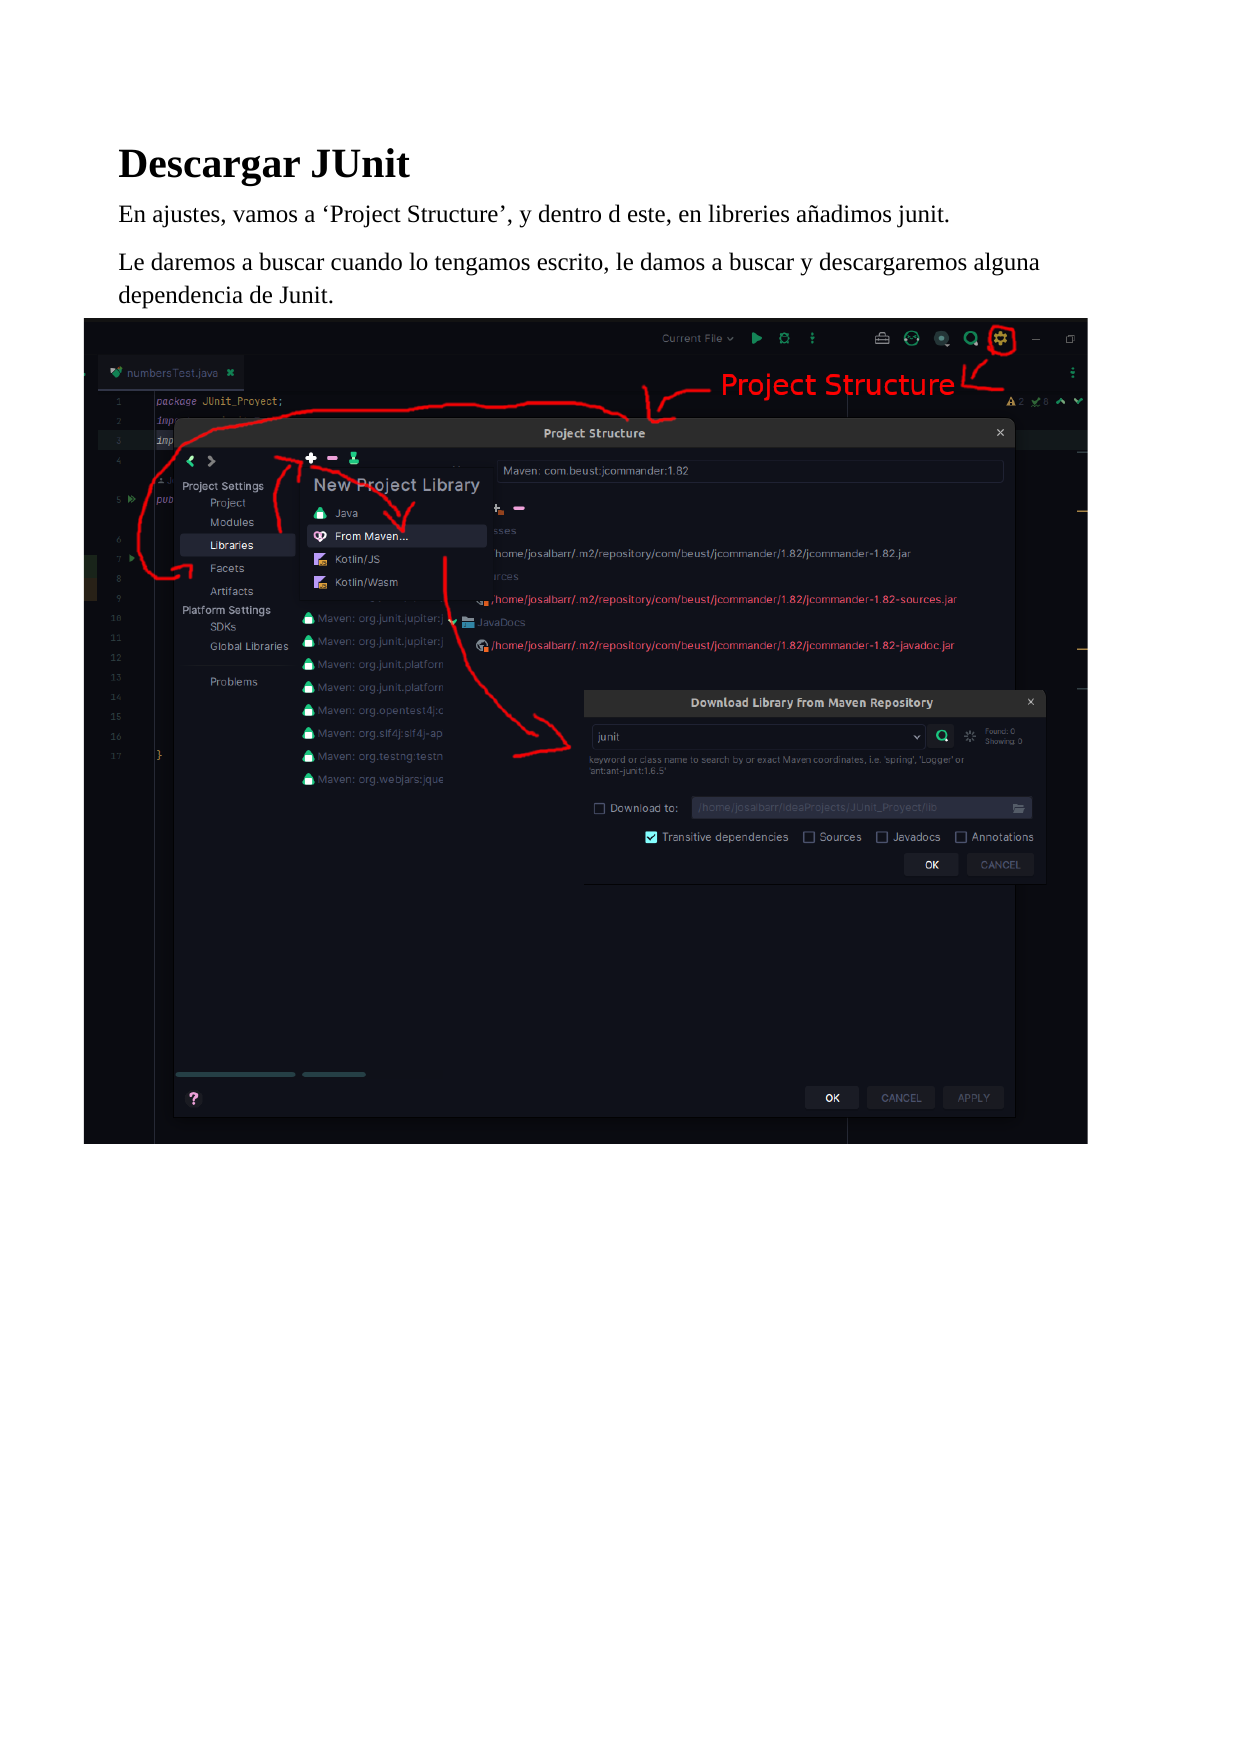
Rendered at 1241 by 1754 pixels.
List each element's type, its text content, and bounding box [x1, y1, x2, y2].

picture [83, 318, 1088, 1144]
text En ajustes, vamos a ‘Project Structure’, y dentro d este, en libreries añadimos junit. [118, 199, 1122, 228]
subtitle Descargar JUnit [118, 139, 1122, 187]
text Le daremos a buscar cuando lo tengamos escrito, le damos a buscar y descargaremos alguna dependencia de Junit. [118, 247, 1122, 399]
